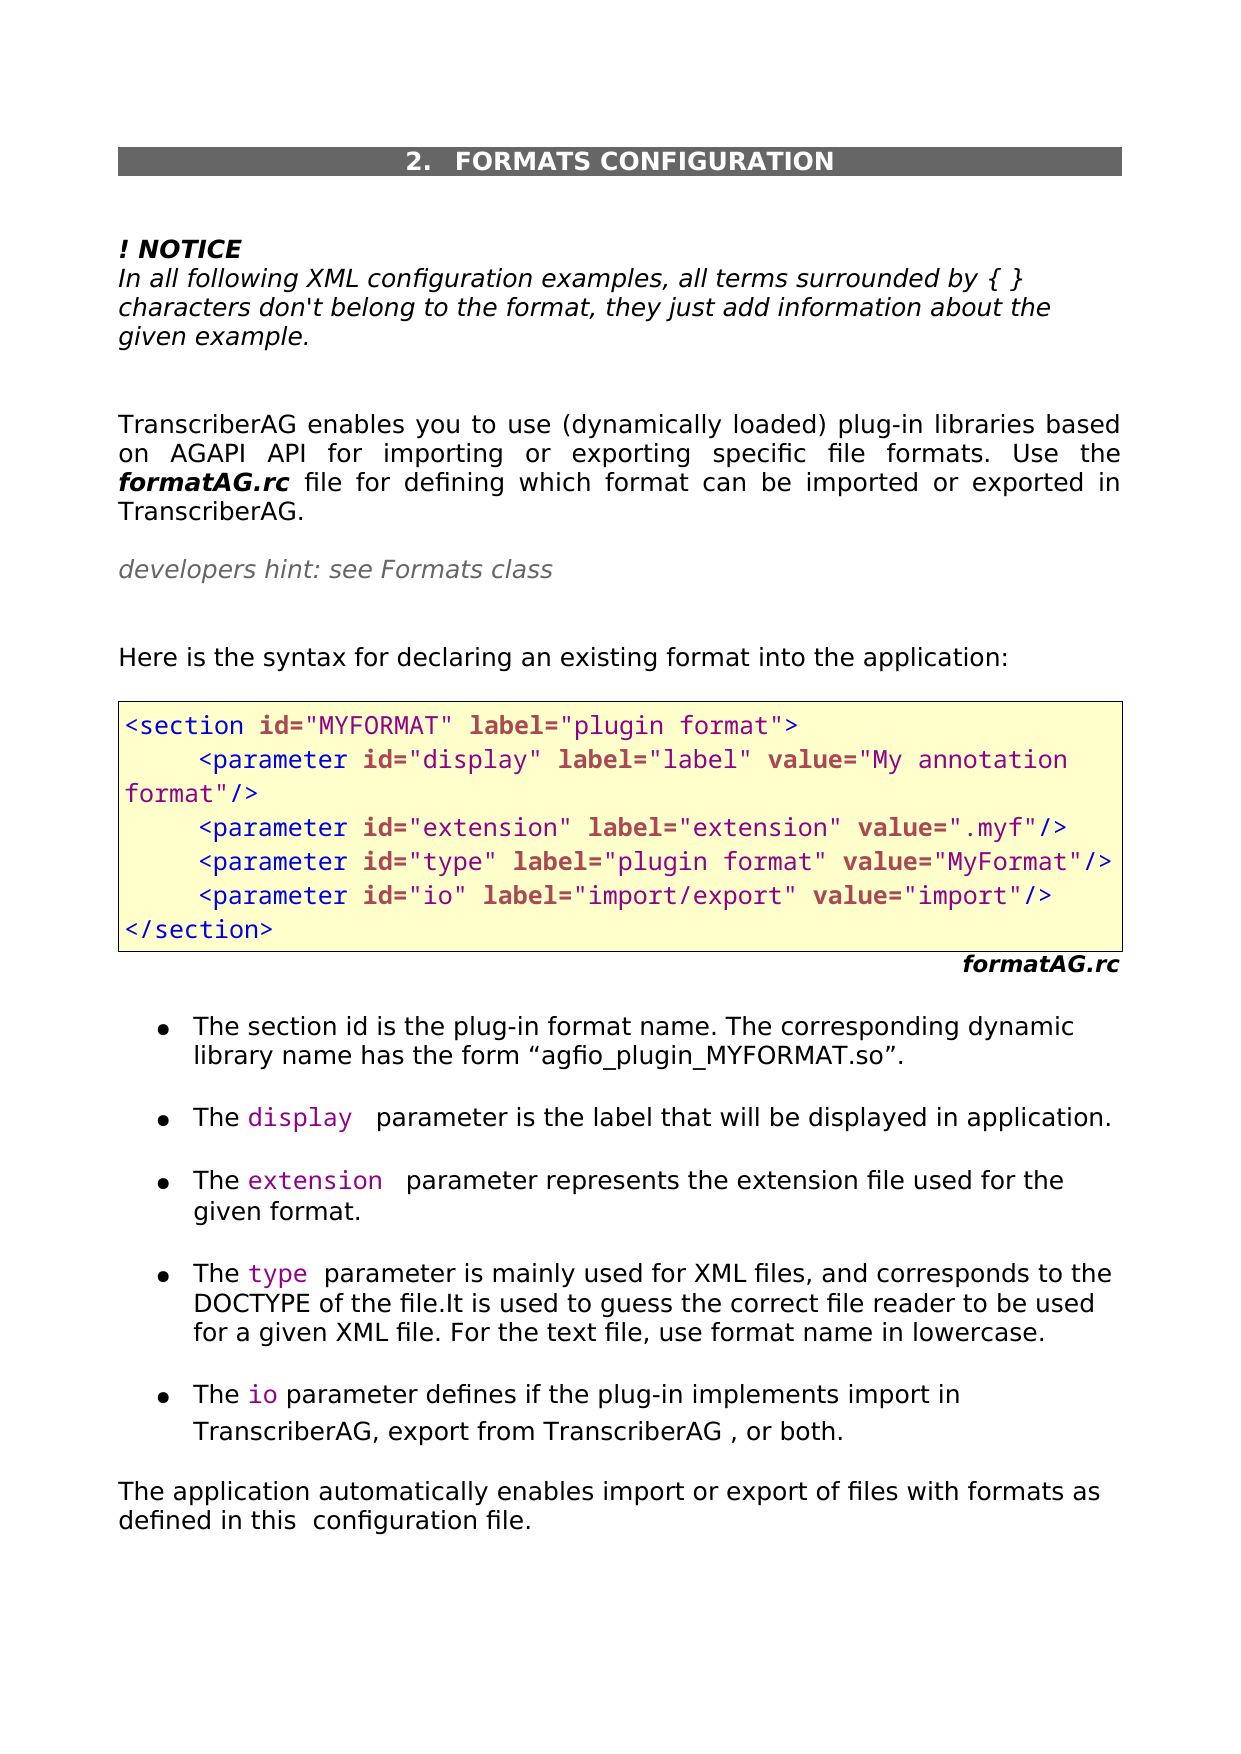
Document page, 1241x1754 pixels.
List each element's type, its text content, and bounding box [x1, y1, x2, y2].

list The display parameter is the label that will be displayed in application. [156, 1100, 1122, 1134]
text In all following XML configuration examples, all terms surrounded by { } characters don't belong to the format, they just add information about the given example. [118, 264, 1122, 351]
list The section id is the plug-in format name. The corresponding dynamic library name has the form “agfio_plugin_MYFORMAT.so”. [156, 1012, 1122, 1071]
list The type parameter is mainly used for XML files, and corresponds to the DOCTYPE of the file.It is used to guess the correct file reader to be used for a given XML file. For the text file, use format name in lowercase. [156, 1255, 1122, 1348]
text developers hint: see Formats class [118, 556, 1122, 585]
text Here is the syntax for declaring an existing format into the application: [118, 643, 1122, 672]
text TranscriberAG enables you to use (dynamically loaded) plug-in libraries based on AGAPI API for importing or exporting specific file formats. Use the formatAG.rc file for defining which format can be imported or exported in TranscriberAG. [118, 410, 1122, 526]
text ! NOTICE [118, 235, 1122, 264]
subtitle FORMATS CONFIGURATION [118, 147, 1122, 176]
list The extension parameter represents the extension file used for the given format. [156, 1163, 1122, 1226]
text The application automatically enables import or export of files with formats as defined in this configuration file. [118, 1477, 1122, 1535]
text formatAG.rc [118, 952, 1122, 978]
table_header <section id="MYFORMAT" label="plugin format"> <parameter id="display" label="label" value="My annotation format"/> <parameter id="extension" label="extension" value=".myf"/> <parameter id="type" label="plugin format" value="MyFormat"/> <parameter id="io" label="import/export" value="import"/> </section> [119, 702, 1122, 951]
list The io parameter defines if the plug-in implements import in TranscriberAG, export from TranscriberAG , or both. [156, 1377, 1122, 1448]
